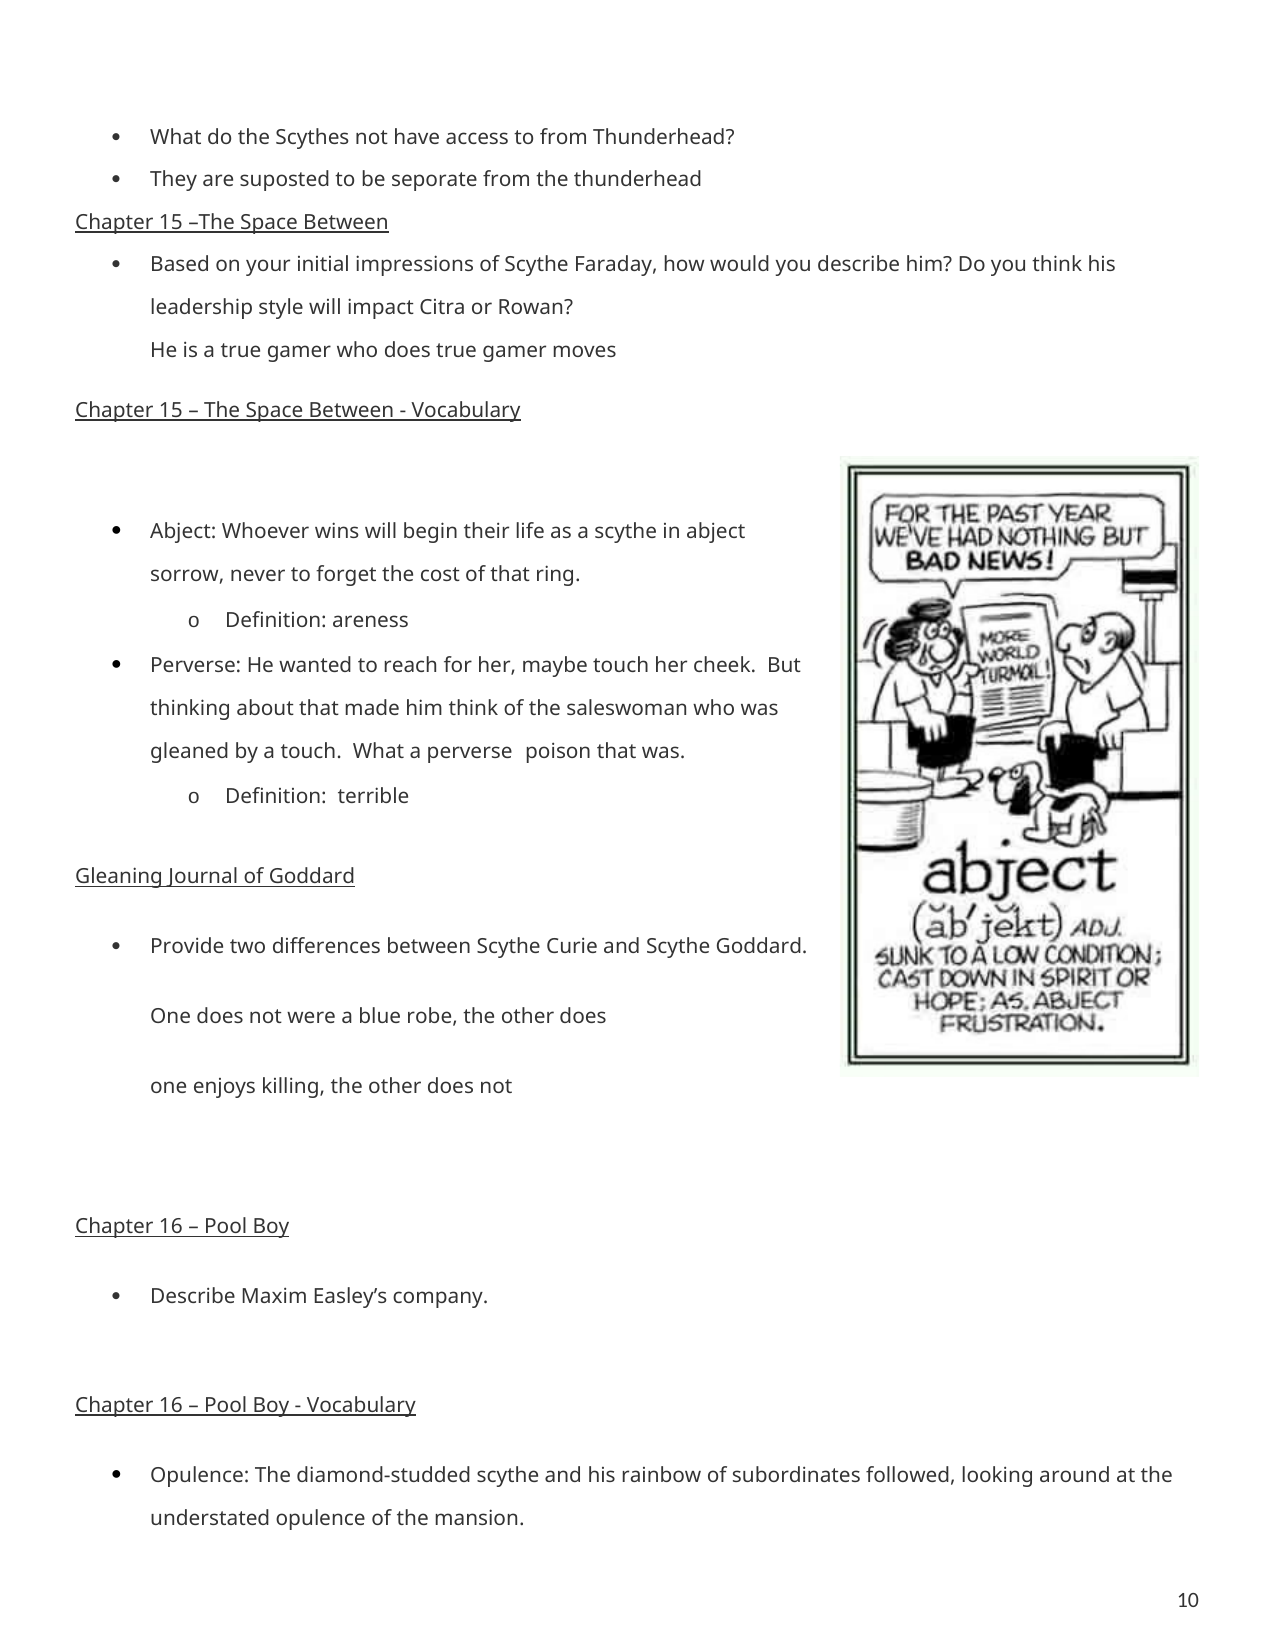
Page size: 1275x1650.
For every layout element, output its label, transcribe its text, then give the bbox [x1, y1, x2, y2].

list Opulence: The diamond-studded scythe and his rainbow of subordinates followed, looking around at the understated opulence ​of the mansion. ​ [112, 1460, 1199, 1531]
list one enjoys killing, the other does not [112, 1072, 1199, 1100]
list What do the Scythes not have access to from Thunderhead? [112, 122, 1199, 150]
list Describe Maxim Easley’s company. [112, 1282, 1199, 1310]
list Definition: terrible [187, 782, 839, 810]
list He is a true gamer who does true gamer moves [112, 335, 1141, 363]
text Chapter 15 – The Space Between - Vocabulary [75, 395, 1141, 424]
list Based on your initial impressions of Scythe Faraday, how would you describe him? Do you think his leadership style will impact Citra or Rowan? [112, 249, 1141, 321]
list They are suposted to be seporate from the thunderhead [112, 164, 1199, 193]
list Definition: areness [187, 605, 839, 633]
picture [839, 456, 1200, 1077]
list Provide two differences between Scythe Curie and Scythe Goddard. [112, 932, 839, 960]
text Gleaning Journal of Goddard [75, 862, 839, 890]
list Chapter 15 –The Space Between [75, 207, 1199, 235]
list One does not were a blue robe, the other does [112, 1002, 839, 1030]
list Abject: Whoever wins will begin their life as a scythe in abject​ sorrow, never to forget the cost of that ring. [112, 516, 839, 587]
text Chapter 16 – Pool Boy [75, 1212, 1141, 1240]
list Perverse: He wanted to reach for her, maybe touch her cheek. But thinking about that made him think of the saleswoman who was gleaned by a touch. What a perverse ​ poison that was. ​ [112, 651, 839, 764]
text Chapter 16 – Pool Boy - Vocabulary [75, 1390, 1141, 1419]
